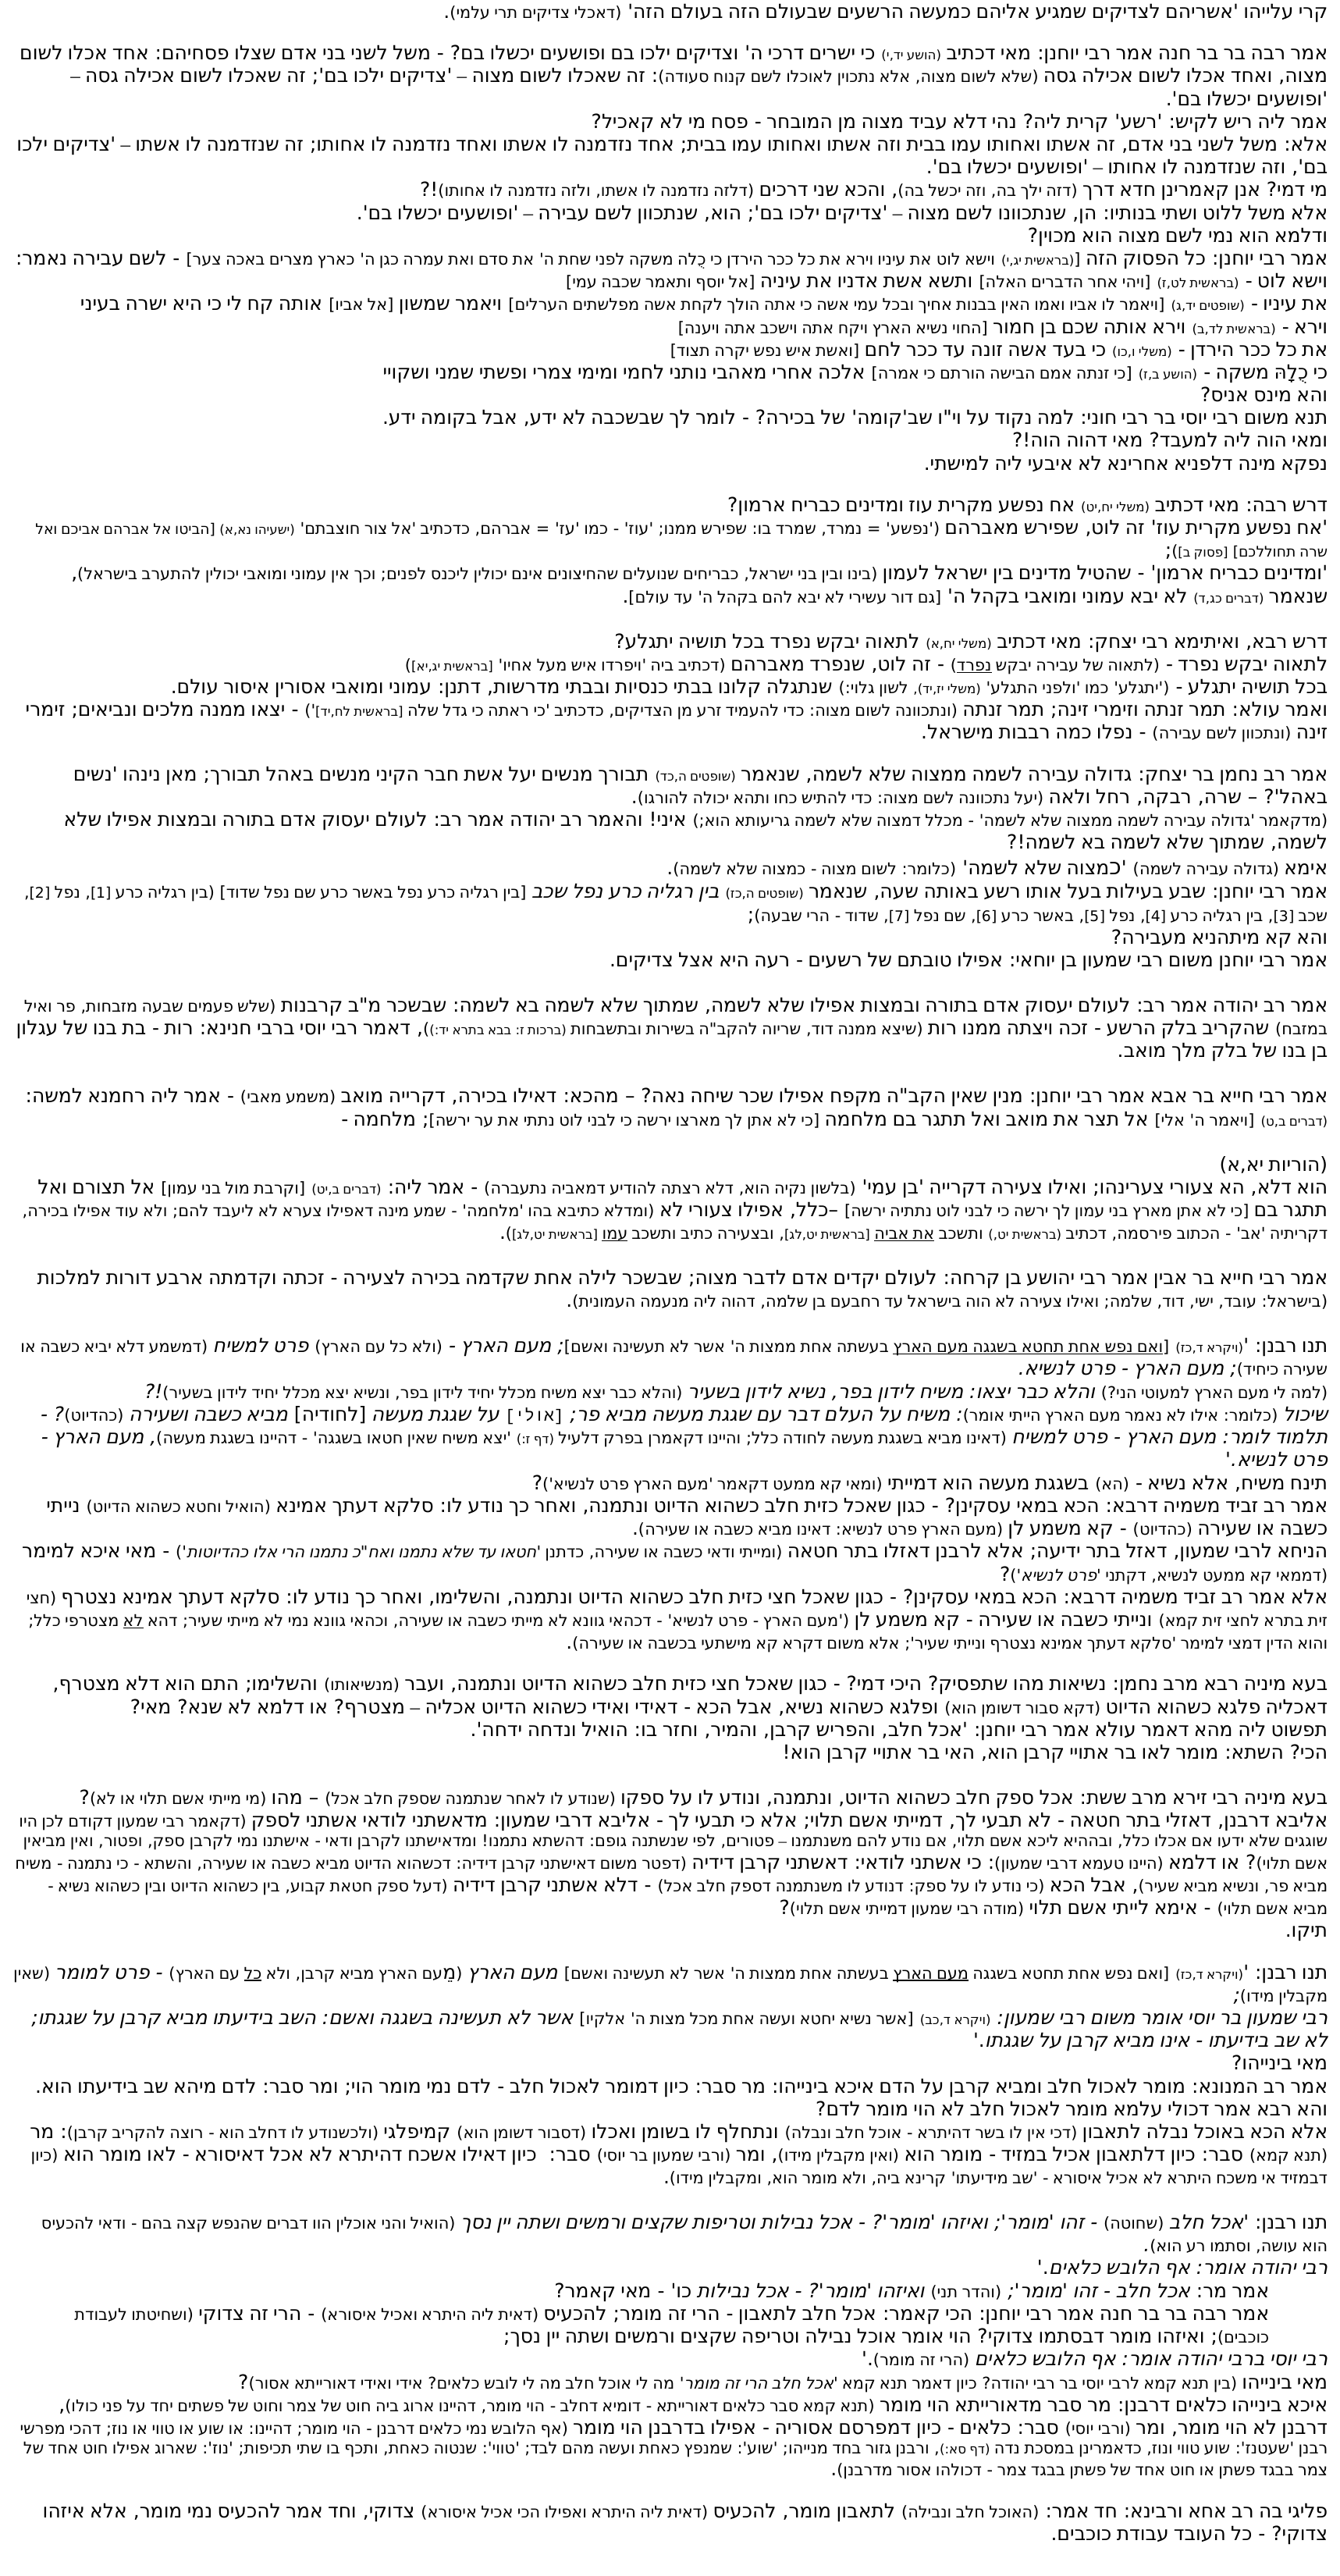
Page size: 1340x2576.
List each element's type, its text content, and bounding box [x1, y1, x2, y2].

text אמר רבי חייא בר אבא אמר רבי יוחנן: מנין שאין הקב"ה מקפח אפילו שכר שיחה נאה? – מהכא: דאילו בכירה, דקרייה מואב (משמע מאבי) - אמר ליה רחמנא למשה: (דברים ב,ט) [ויאמר ה' אלי] אל תצר את מואב ואל תתגר בם מלחמה [כי לא אתן לך מארצו ירשה כי לבני לוט נתתי את ער ירשה]; מלחמה - [12, 1084, 1328, 1130]
text אמר רב נחמן בר יצחק: גדולה עבירה לשמה ממצוה שלא לשמה, שנאמר (שופטים ה,כד) תבורך מנשים יעל אשת חבר הקיני מנשים באהל תבורך; מאן נינהו 'נשים באהל'? – שרה, רבקה, רחל ולאה (יעל נתכוונה לשם מצוה: כדי להתיש כחו ותהא יכולה להורגו). [12, 763, 1328, 808]
text תנו רבנן: 'אכל חלב (שחוטה) - זהו 'מומר'; ואיזהו 'מומר'? - אכל נבילות וטריפות שקצים ורמשים ושתה יין נסך (הואיל והני אוכלין הוו דברים שהנפש קצה בהם - ודאי להכעיס הוא עושה, וסתמו רע הוא). [12, 2211, 1328, 2257]
text 'ומדינים כבריח ארמון' - שהטיל מדינים בין ישראל לעמון (בינו ובין בני ישראל, כבריחים שנועלים שהחיצונים אינם יכולין ליכנס לפנים; וכך אין עמוני ומואבי יכולין להתערב בישראל), שנאמר (דברים כג,ד) לא יבא עמוני ומואבי בקהל ה' [גם דור עשירי לא יבא להם בקהל ה' עד עולם]. [12, 561, 1328, 607]
text אלא: משל לשני בני אדם, זה אשתו ואחותו עמו בבית וזה אשתו ואחותו עמו בבית; אחד נזדמנה לו אשתו ואחד נזדמנה לו אחותו; זה שנזדמנה לו אשתו – 'צדיקים ילכו בם', וזה שנזדמנה לו אחותו – 'ופושעים יכשלו בם'. [12, 133, 1328, 179]
text אמר ליה ריש לקיש: 'רשע' קרית ליה? נהי דלא עביד מצוה מן המובחר - פסח מי לא קאכיל? [12, 110, 1328, 133]
text אמר רבה בר בר חנה אמר רבי יוחנן: הכי קאמר: אכל חלב לתאבון - הרי זה מומר; להכעיס (דאית ליה היתרא ואכיל איסורא) - הרי זה צדוקי (ושחיטתו לעבודת כוכבים); ואיזהו מומר דבסתמו צדוקי? הוי אומר אוכל נבילה וטריפה שקצים ורמשים ושתה יין נסך; [12, 2302, 1269, 2347]
text נפקא מינה דלפניא אחרינא לא איבעי ליה למישתי. [12, 452, 1328, 475]
text רבי שמעון בר יוסי אומר משום רבי שמעון: (ויקרא ד,כב) [אשר נשיא יחטא ועשה אחת מכל מצות ה' אלקיו] אשר לא תעשינה בשגגה ואשם: השב בידיעתו מביא קרבן על שגגתו; לא שב בידיעתו - אינו מביא קרבן על שגגתו.' [12, 2006, 1328, 2051]
text והא רבא אמר דכולי עלמא מומר לאכול חלב לא הוי מומר לדם? [12, 2097, 1328, 2120]
text שיכול (כלומר: אילו לא נאמר מעם הארץ הייתי אומר): משיח על העלם דבר עם שגגת מעשה מביא פר; [אולי] על שגגת מעשה [לחודיה] מביא כשבה ושעירה (כהדיוט)? - תלמוד לומר: מעם הארץ - פרט למשיח (דאינו מביא בשגגת מעשה לחודה כלל; והיינו דקאמרן בפרק דלעיל (דף ז:) 'יצא משיח שאין חטאו בשגגה' - דהיינו בשגגת מעשה), מעם הארץ -פרט לנשיא.' [12, 1403, 1328, 1471]
text רבי יוסי ברבי יהודה אומר: אף הלובש כלאים (הרי זה מומר).' [12, 2347, 1328, 2371]
text אמר מר: אכל חלב - זהו 'מומר'; (והדר תני) ואיזהו 'מומר'? - אכל נבילות כו' - מאי קאמר? [12, 2279, 1269, 2302]
text אלא אמר רב זביד משמיה דרבא: הכא במאי עסקינן? - כגון שאכל חצי כזית חלב כשהוא הדיוט ונתמנה, והשלימו, ואחר כך נודע לו: סלקא דעתך אמינא נצטרף (חצי זית בתרא לחצי זית קמא) ונייתי כשבה או שעירה - קא משמע לן ('מעם הארץ - פרט לנשיא' - דכהאי גוונא לא מייתי כשבה או שעירה, וכהאי גוונא נמי לא מייתי שעיר; דהא לא מצטרפי כלל; והוא הדין דמצי למימר 'סלקא דעתך אמינא נצטרף ונייתי שעיר'; אלא משום דקרא קא מישתעי בכשבה או שעירה). [12, 1585, 1328, 1653]
text (הוריות יא,א) [12, 1153, 1328, 1176]
text ואמר עולא: תמר זנתה וזימרי זינה; תמר זנתה (ונתכוונה לשום מצוה: כדי להעמיד זרע מן הצדיקים, כדכתיב 'כי ראתה כי גדל שלה [בראשית לח,יד]') - יצאו ממנה מלכים ונביאים; זימרי זינה (ונתכוון לשם עבירה) - נפלו כמה רבבות מישראל. [12, 698, 1328, 744]
text ומאי הוה ליה למעבד? מאי דהוה הוה!? [12, 429, 1328, 452]
text אמר רבי יוחנן משום רבי שמעון בן יוחאי: אפילו טובתם של רשעים - רעה היא אצל צדיקים. [12, 948, 1328, 971]
text הניחא לרבי שמעון, דאזל בתר ידיעה; אלא לרבנן דאזלו בתר חטאה (ומייתי ודאי כשבה או שעירה, כדתנן 'חטאו עד שלא נתמנו ואח"כ נתמנו הרי אלו כהדיוטות') - מאי איכא למימר (דממאי קא ממעט לנשיא, דקתני 'פרט לנשיא')? [12, 1539, 1328, 1585]
text בעא מיניה רבא מרב נחמן: נשיאות מהו שתפסיק? היכי דמי? - כגון שאכל חצי כזית חלב כשהוא הדיוט ונתמנה, ועבר (מנשיאותו) והשלימו; התם הוא דלא מצטרף, דאכליה פלגא כשהוא הדיוט (דקא סבור דשומן הוא) ופלגא כשהוא נשיא, אבל הכא - דאידי ואידי כשהוא הדיוט אכליה – מצטרף? או דלמא לא שנא? מאי? [12, 1672, 1328, 1718]
text אלא משל ללוט ושתי בנותיו: הן, שנתכוונו לשם מצוה – 'צדיקים ילכו בם'; הוא, שנתכוון לשם עבירה – 'ופושעים יכשלו בם'. [12, 201, 1328, 224]
text וירא - (בראשית לד,ב) וירא אותה שכם בן חמור [החוי נשיא הארץ ויקח אתה וישכב אתה ויענה] [12, 315, 1328, 338]
text את כל ככר הירדן - (משלי ו,כו) כי בעד אשה זונה עד ככר לחם [ואשת איש נפש יקרה תצוד] [12, 338, 1328, 361]
text הוא דלא, הא צעורי צערינהו; ואילו צעירה דקרייה 'בן עמי' (בלשון נקיה הוא, דלא רצתה להודיע דמאביה נתעברה) - אמר ליה: (דברים ב,יט) [וקרבת מול בני עמון] אל תצורם ואל תתגר בם [כי לא אתן מארץ בני עמון לך ירשה כי לבני לוט נתתיה ירשה] –כלל, אפילו צעורי לא (ומדלא כתיבא בהו 'מלחמה' - שמע מינה דאפילו צערא לא ליעבד להם; ולא עוד אפילו בכירה, דקריתיה 'אב' - הכתוב פירסמה, דכתיב (בראשית יט,) ותשכב את אביה [בראשית יט,לג], ובצעירה כתיב ותשכב עמו [בראשית יט,לג]). [12, 1176, 1328, 1244]
text קרי עלייהו 'אשריהם לצדיקים שמגיע אליהם כמעשה הרשעים שבעולם הזה בעולם הזה' (דאכלי צדיקים תרי עלמי). [12, 0, 1328, 23]
text אמר רבה בר בר חנה אמר רבי יוחנן: מאי דכתיב (הושע יד,י) כי ישרים דרכי ה' וצדיקים ילכו בם ופושעים יכשלו בם? - משל לשני בני אדם שצלו פסחיהם: אחד אכלו לשום מצוה, ואחד אכלו לשום אכילה גסה (שלא לשום מצוה, אלא נתכוין לאוכלו לשם קנוח סעודה): זה שאכלו לשום מצוה – 'צדיקים ילכו בם'; זה שאכלו לשום אכילה גסה – 'ופושעים יכשלו בם'. [12, 41, 1328, 110]
text לתאוה יבקש נפרד - (לתאוה של עבירה יבקש נפרד) - זה לוט, שנפרד מאברהם (דכתיב ביה 'ויפרדו איש מעל אחיו' [בראשית יג,יא]) [12, 653, 1328, 675]
text תנא משום רבי יוסי בר רבי חוני: למה נקוד על וי"ו שב'קומה' של בכירה? - לומר לך שבשכבה לא ידע, אבל בקומה ידע. [12, 407, 1328, 429]
text מאי בינייהו (בין תנא קמא לרבי יוסי בר רבי יהודה? כיון דאמר תנא קמא 'אכל חלב הרי זה מומר' מה לי אוכל חלב מה לי לובש כלאים? אידי ואידי דאורייתא אסור)? [12, 2371, 1328, 2393]
text תינח משיח, אלא נשיא - (הא) בשגגת מעשה הוא דמייתי (ומאי קא ממעט דקאמר 'מעם הארץ פרט לנשיא')? [12, 1471, 1328, 1494]
text כי כֻלָהּ משקה - (הושע ב,ז) [כי זנתה אמם הבישה הורתם כי אמרה] אלכה אחרי מאהבי נותני לחמי ומימי צמרי ופשתי שמני ושקויי [12, 361, 1328, 383]
text מאי בינייהו? [12, 2051, 1328, 2075]
text בעא מיניה רבי זירא מרב ששת: אכל ספק חלב כשהוא הדיוט, ונתמנה, ונודע לו על ספקו (שנודע לו לאחר שנתמנה שספק חלב אכל) – מהו (מי מייתי אשם תלוי או לא)? [12, 1786, 1328, 1809]
text (למה לי מעם הארץ למעוטי הני?) והלא כבר יצאו: משיח לידון בפר, נשיא לידון בשעיר (והלא כבר יצא משיח מכלל יחיד לידון בפר, ונשיא יצא מכלל יחיד לידון בשעיר)!? [12, 1380, 1328, 1403]
text אמר רבי חייא בר אבין אמר רבי יהושע בן קרחה: לעולם יקדים אדם לדבר מצוה; שבשכר לילה אחת שקדמה בכירה לצעירה - זכתה וקדמתה ארבע דורות למלכות (בישראל: עובד, ישי, דוד, שלמה; ואילו צעירה לא הוה בישראל עד רחבעם בן שלמה, דהוה ליה מנעמה העמונית). [12, 1266, 1328, 1312]
text איכא בינייהו כלאים דרבנן: מר סבר מדאורייתא הוי מומר (תנא קמא סבר כלאים דאורייתא - דומיא דחלב - הוי מומר, דהיינו ארוג ביה חוט של צמר וחוט של פשתים יחד על פני כולו), דרבנן לא הוי מומר, ומר (ורבי יוסי) סבר: כלאים - כיון דמפרסם אסוריה - אפילו בדרבנן הוי מומר (אף הלובש נמי כלאים דרבנן - הוי מומר; דהיינו: או שוע או טווי או נוז; דהכי מפרשי רבנן 'שעטנז': שוע טווי ונוז, כדאמרינן במסכת נדה (דף סא:), ורבנן גזור בחד מנייהו; 'שוע': שמנפץ כאחת ועשה מהם לבד; 'טווי': שנטוה כאחת, ותכף בו שתי תכיפות; 'נוז': שארוג אפילו חוט אחד של צמר בבגד פשתן או חוט אחד של פשתן בבגד צמר - דכולהו אסור מדרבנן). [12, 2393, 1328, 2481]
text אמר רבי יוחנן: שבע בעילות בעל אותו רשע באותה שעה, שנאמר (שופטים ה,כז) בין רגליה כרע נפל שכב [בין רגליה כרע נפל באשר כרע שם נפל שדוד] (בין רגליה כרע [1], נפל [2], שכב [3], בין רגליה כרע [4], נפל [5], באשר כרע [6], שם נפל [7], שדוד - הרי שבעה); [12, 881, 1328, 926]
text תיקו. [12, 1919, 1328, 1942]
text אלא הכא באוכל נבלה לתאבון (דכי אין לו בשר דהיתרא - אוכל חלב ונבלה) ונתחלף לו בשומן ואכלו (דסבור דשומן הוא) קמיפלגי (ולכשנודע לו דחלב הוא - רוצה להקריב קרבן): מר (תנא קמא) סבר: כיון דלתאבון אכיל במזיד - מומר הוא (ואין מקבלין מידו), ומר (ורבי שמעון בר יוסי) סבר: כיון דאילו אשכח דהיתרא לא אכל דאיסורא - לאו מומר הוא (כיון דבמזיד אי משכח היתרא לא אכיל איסורא - 'שב מידיעתו' קרינא ביה, ולא מומר הוא, ומקבלין מידו). [12, 2120, 1328, 2189]
text והא מינס אניס? [12, 383, 1328, 407]
text תפשוט ליה מהא דאמר עולא אמר רבי יוחנן: 'אכל חלב, והפריש קרבן, והמיר, וחזר בו: הואיל ונדחה ידחה'. [12, 1718, 1328, 1741]
text אליבא דרבנן, דאזלי בתר חטאה - לא תבעי לך, דמייתי אשם תלוי; אלא כי תבעי לך - אליבא דרבי שמעון: מדאשתני לודאי אשתני לספק (דקאמר רבי שמעון דקודם לכן היו שוגגים שלא ידעו אם אכלו כלל, ובההיא ליכא אשם תלוי, אם נודע להם משנתמנו – פטורים, לפי שנשתנה גופם: דהשתא נתמנו! ומדאישתנו לקרבן ודאי - אישתנו נמי לקרבן ספק, ופטור, ואין מביאין אשם תלוי)? או דלמא (היינו טעמא דרבי שמעון): כי אשתני לודאי: דאשתני קרבן דידיה (דפטר משום דאישתני קרבן דידיה: דכשהוא הדיוט מביא כשבה או שעירה, והשתא - כי נתמנה - משיח מביא פר, ונשיא מביא שעיר), אבל הכא (כי נודע לו על ספק: דנודע לו משנתמנה דספק חלב אכל) - דלא אשתני קרבן דידיה (דעל ספק חטאת קבוע, בין כשהוא הדיוט ובין כשהוא נשיא - מביא אשם תלוי) - אימא לייתי אשם תלוי (מודה רבי שמעון דמייתי אשם תלוי)? [12, 1809, 1328, 1919]
text אמר רבי יוחנן: כל הפסוק הזה [(בראשית יג,י) וישא לוט את עיניו וירא את כל ככר הירדן כי כֻלה משקה לפני שחת ה' את סדם ואת עמרה כגן ה' כארץ מצרים באכה צער] - לשם עבירה נאמר: וישא לוט - (בראשית לט,ז) [ויהי אחר הדברים האלה] ותשא אשת אדניו את עיניה [אל יוסף ותאמר שכבה עמי] [12, 247, 1328, 293]
text תנו רבנן: '(ויקרא ד,כז) [ואם נפש אחת תחטא בשגגה מעם הארץ בעשתה אחת ממצות ה' אשר לא תעשינה ואשם]; מעם הארץ - (ולא כל עם הארץ) פרט למשיח (דמשמע דלא יביא כשבה או שעירה כיחיד); מעם הארץ - פרט לנשיא. [12, 1334, 1328, 1380]
text 'אח נפשע מקרית עוז' זה לוט, שפירש מאברהם ('נפשע' = נמרד, שמרד בו: שפירש ממנו; 'עוז' - כמו 'עז' = אברהם, כדכתיב 'אל צור חוצבתם' (ישעיהו נא,א) [הביטו אל אברהם אביכם ואל שרה תחוללכם] [פסוק ב]); [12, 516, 1328, 561]
text דרש רבה: מאי דכתיב (משלי יח,יט) אח נפשע מקרית עוז ומדינים כבריח ארמון? [12, 493, 1328, 516]
text אמר רב המנונא: מומר לאכול חלב ומביא קרבן על הדם איכא בינייהו: מר סבר: כיון דמומר לאכול חלב - לדם נמי מומר הוי; ומר סבר: לדם מיהא שב בידיעתו הוא. [12, 2075, 1328, 2097]
text אמר רב יהודה אמר רב: לעולם יעסוק אדם בתורה ובמצות אפילו שלא לשמה, שמתוך שלא לשמה בא לשמה: שבשכר מ"ב קרבנות (שלש פעמים שבעה מזבחות, פר ואיל במזבח) שהקריב בלק הרשע - זכה ויצתה ממנו רות (שיצא ממנה דוד, שריוה להקב"ה בשירות ובתשבחות (ברכות ז: בבא בתרא יד:)), דאמר רבי יוסי ברבי חנינא: רות - בת בנו של עגלון בן בנו של בלק מלך מואב. [12, 994, 1328, 1062]
text הכי? השתא: מומר לאו בר אתויי קרבן הוא, האי בר אתויי קרבן הוא! [12, 1741, 1328, 1763]
text רבי יהודה אומר: אף הלובש כלאים.' [12, 2257, 1328, 2279]
text ודלמא הוא נמי לשם מצוה הוא מכוין? [12, 224, 1328, 247]
text דרש רבא, ואיתימא רבי יצחק: מאי דכתיב (משלי יח,א) לתאוה יבקש נפרד בכל תושיה יתגלע? [12, 630, 1328, 653]
text והא קא מיתהניא מעבירה? [12, 926, 1328, 948]
text תנו רבנן: '(ויקרא ד,כז) [ואם נפש אחת תחטא בשגגה מעם הארץ בעשתה אחת ממצות ה' אשר לא תעשינה ואשם] מעם הארץ (מֵעם הארץ מביא קרבן, ולא כל עם הארץ) - פרט למומר (שאין מקבלין מידו); [12, 1961, 1328, 2006]
text את עיניו - (שופטים יד,ג) [ויאמר לו אביו ואמו האין בבנות אחיך ובכל עמי אשה כי אתה הולך לקחת אשה מפלשתים הערלים] ויאמר שמשון [אל אביו] אותה קח לי כי היא ישרה בעיני [12, 293, 1328, 315]
text מי דמי? אנן קאמרינן חדא דרך (דזה ילך בה, וזה יכשל בה), והכא שני דרכים (דלזה נזדמנה לו אשתו, ולזה נזדמנה לו אחותו)!? [12, 179, 1328, 201]
text אימא (גדולה עבירה לשמה) 'כמצוה שלא לשמה' (כלומר: לשום מצוה - כמצוה שלא לשמה). [12, 854, 1328, 881]
text בכל תושיה יתגלע - ('יתגלע' כמו 'ולפני התגלע' (משלי יז,יד), לשון גלוי:) שנתגלה קלונו בבתי כנסיות ובבתי מדרשות, דתנן: עמוני ומואבי אסורין איסור עולם. [12, 675, 1328, 698]
text (מדקאמר 'גדולה עבירה לשמה ממצוה שלא לשמה' - מכלל דמצוה שלא לשמה גריעותא הוא;) איני! והאמר רב יהודה אמר רב: לעולם יעסוק אדם בתורה ובמצות אפילו שלא לשמה, שמתוך שלא לשמה בא לשמה!? [12, 808, 1328, 854]
text אמר רב זביד משמיה דרבא: הכא במאי עסקינן? - כגון שאכל כזית חלב כשהוא הדיוט ונתמנה, ואחר כך נודע לו: סלקא דעתך אמינא (הואיל וחטא כשהוא הדיוט) נייתי כשבה או שעירה (כהדיוט) - קא משמע לן (מעם הארץ פרט לנשיא: דאינו מביא כשבה או שעירה). [12, 1494, 1328, 1539]
text פליגי בה רב אחא ורבינא: חד אמר: (האוכל חלב ונבילה) לתאבון מומר, להכעיס (דאית ליה היתרא ואפילו הכי אכיל איסורא) צדוקי, וחד אמר להכעיס נמי מומר, אלא איזהו צדוקי? - כל העובד עבודת כוכבים. [12, 2500, 1328, 2545]
